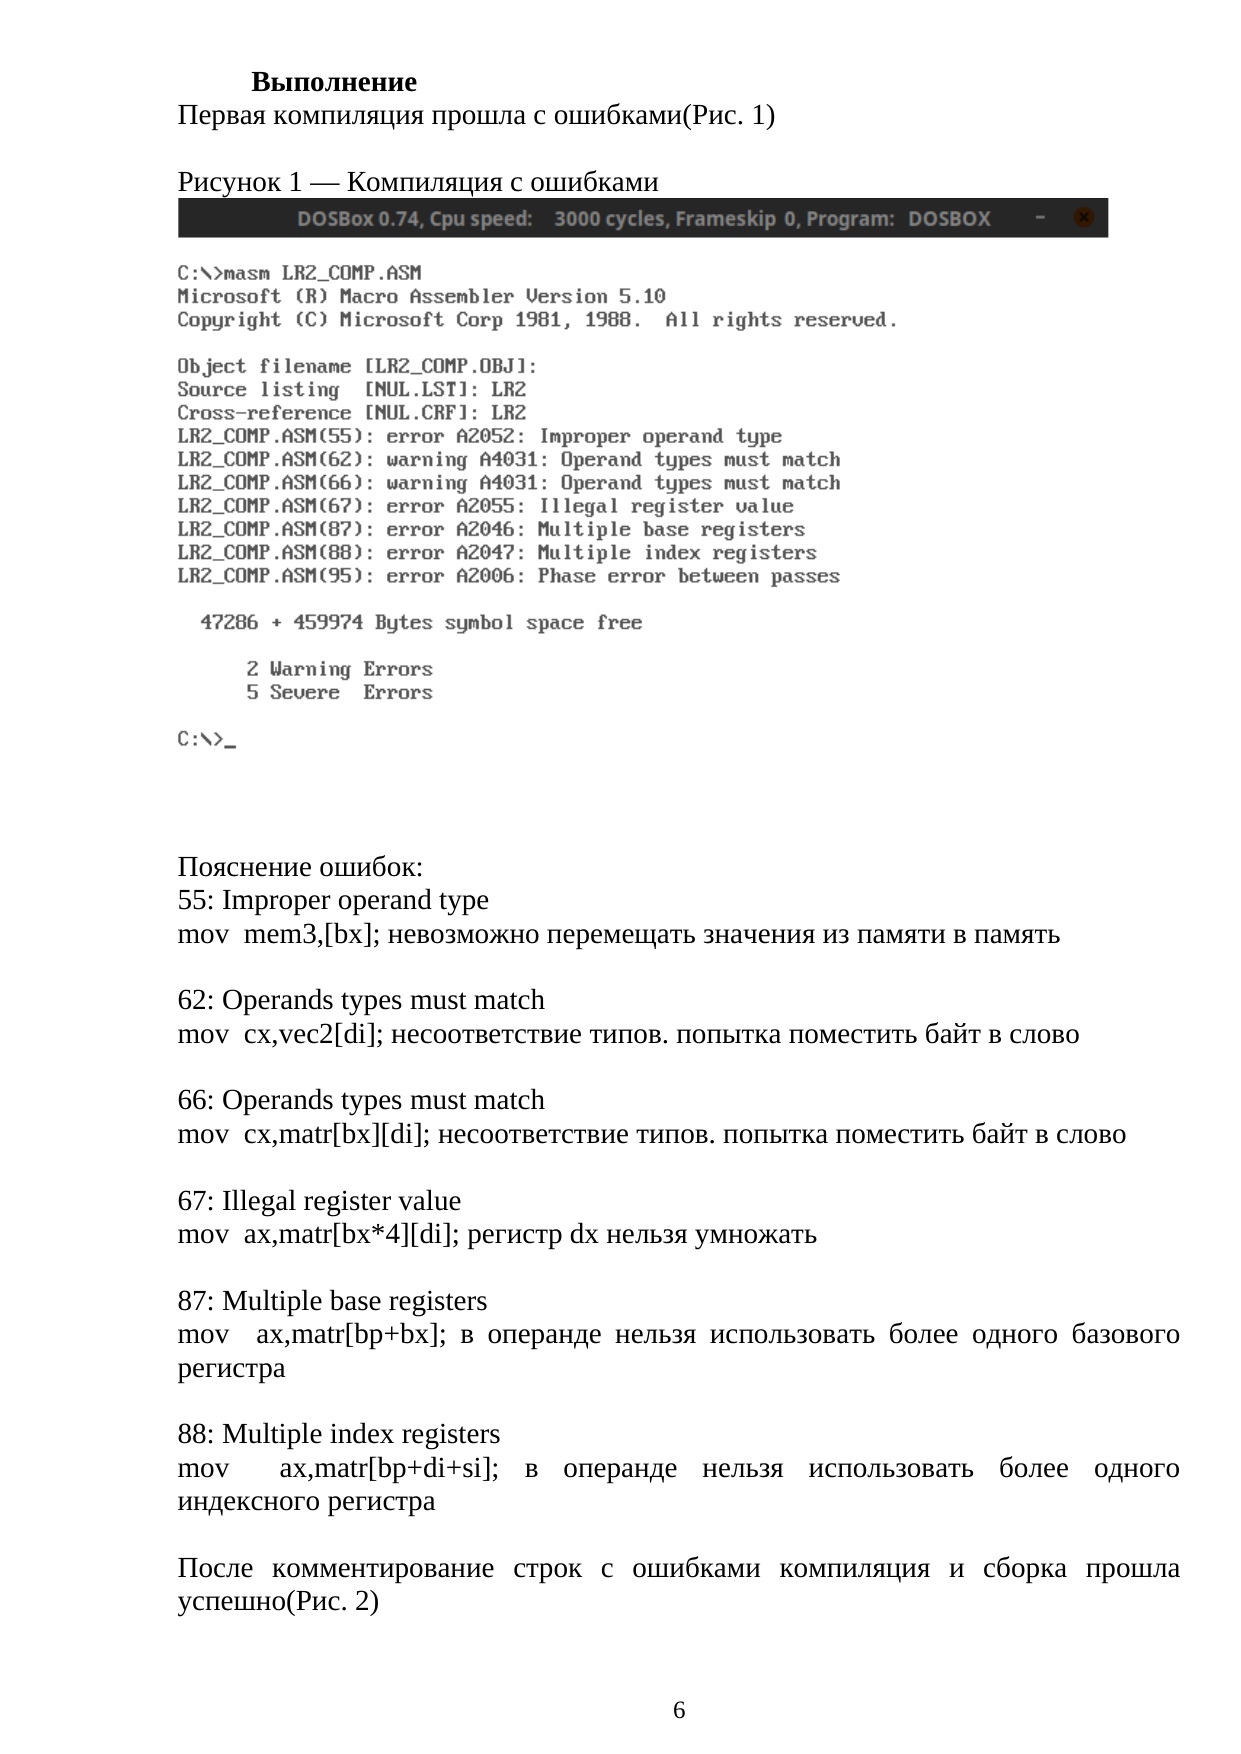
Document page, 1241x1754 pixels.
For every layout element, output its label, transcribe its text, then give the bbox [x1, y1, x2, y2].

text mov mem3,[bx]; невозможно перемещать значения из памяти в память [177, 916, 1181, 949]
text 55: Improper operand type [177, 882, 1181, 916]
text mov ax,matr[bp+bx]; в операнде нельзя использовать более одного базового регистра [177, 1316, 1181, 1383]
text 62: Operands types must match [177, 982, 1181, 1016]
text 66: Operands types must match [177, 1082, 1181, 1116]
text Рисунок 1 — Компиляция с ошибками [177, 164, 1181, 198]
text mov cx,matr[bx][di]; несоответствие типов. попытка поместить байт в слово [177, 1116, 1181, 1149]
text 67: Illegal register value [177, 1183, 1181, 1216]
text 87: Multiple base registers [177, 1283, 1181, 1316]
text mov cx,vec2[di]; несоответствие типов. попытка поместить байт в слово [177, 1016, 1181, 1049]
text После комментирование строк с ошибками компиляция и сборка прошла успешно(Рис. 2) [177, 1550, 1181, 1617]
text Первая компиляция прошла с ошибками(Рис. 1) [177, 97, 1181, 131]
text mov ax,matr[bp+di+si]; в операнде нельзя использовать более одного индексного регистра [177, 1450, 1181, 1517]
text mov ax,matr[bx*4][di]; регистр dx нельзя умножать [177, 1216, 1181, 1250]
text 88: Multiple index registers [177, 1416, 1181, 1450]
text Пояснение ошибок: [177, 849, 1181, 882]
text Выполнение [177, 64, 1181, 97]
